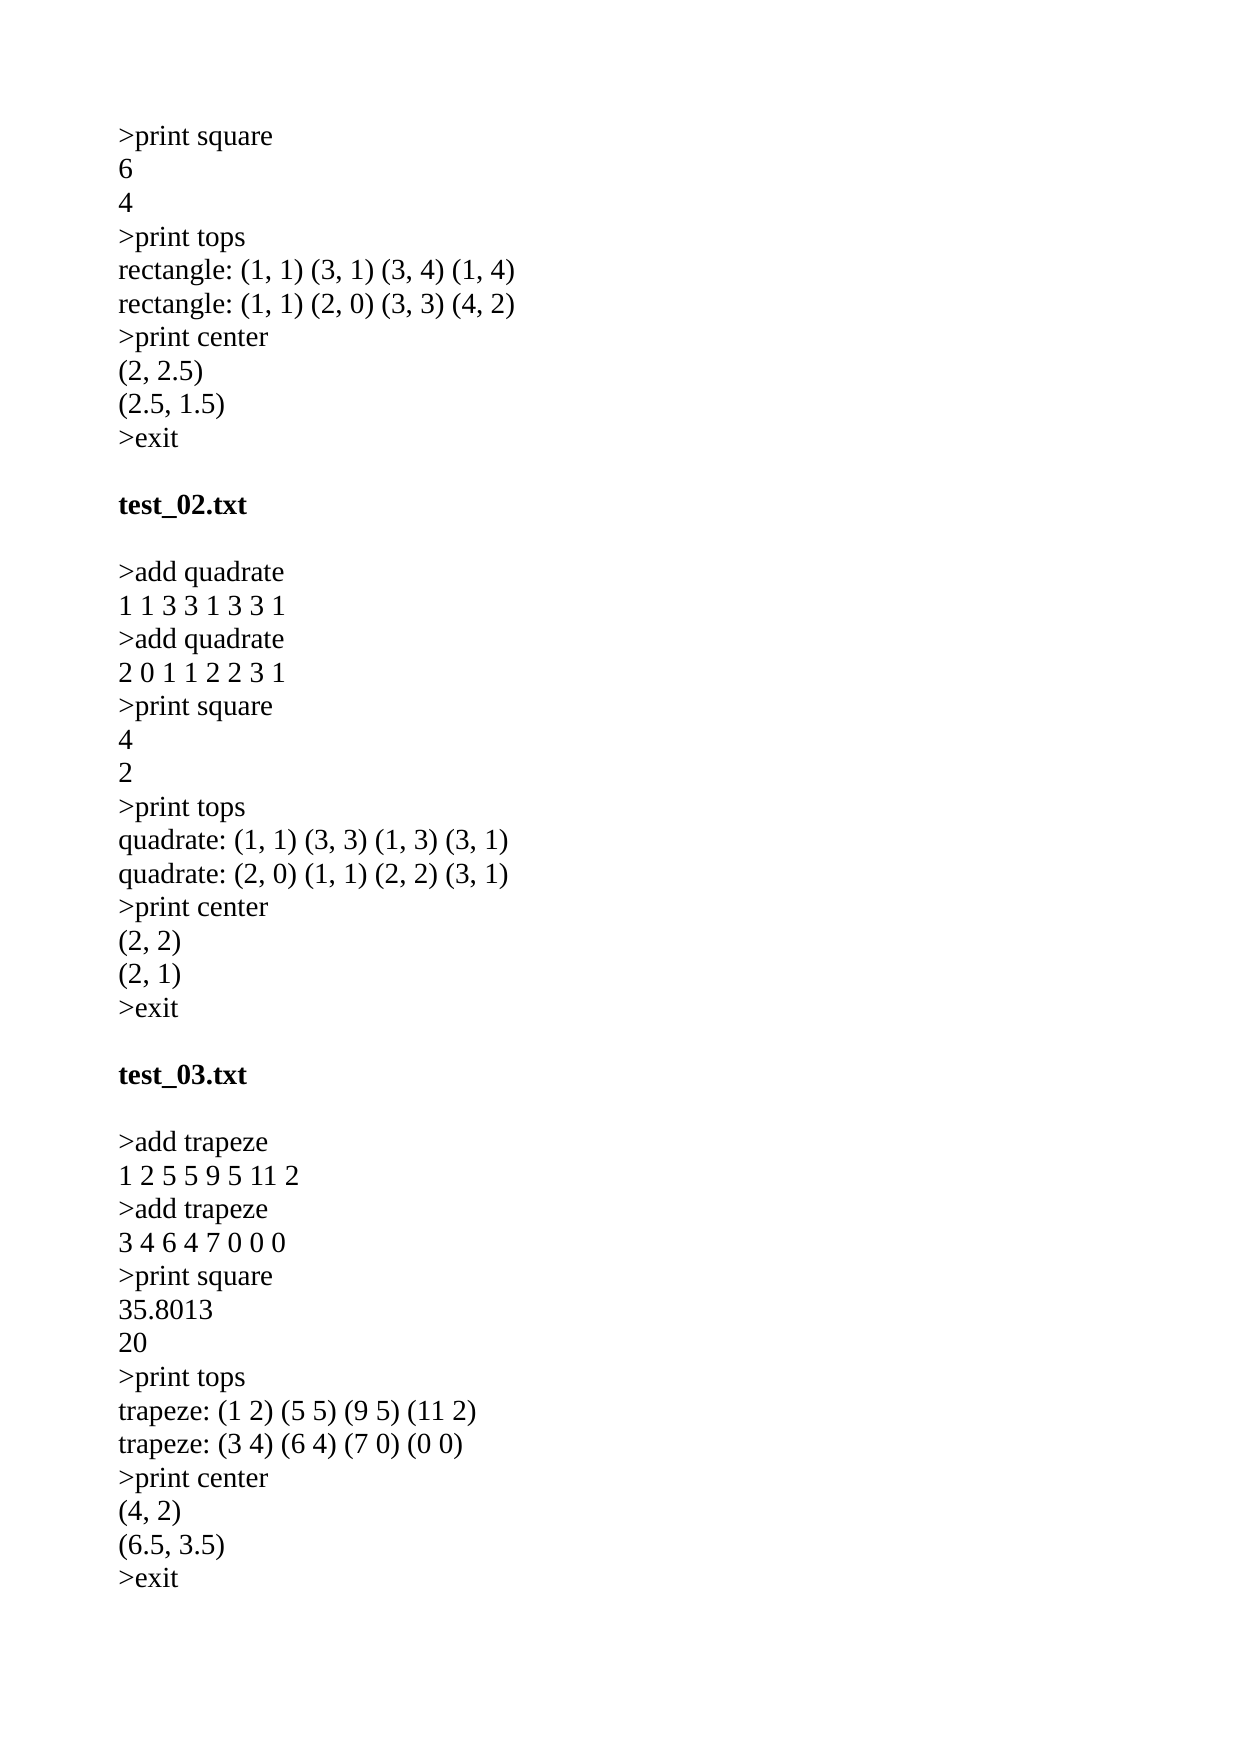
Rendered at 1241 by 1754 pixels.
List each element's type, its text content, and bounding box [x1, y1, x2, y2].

text >print square [118, 688, 1122, 722]
text 1 2 5 5 9 5 11 2 [118, 1158, 1122, 1191]
text >print center [118, 319, 1122, 353]
text (2, 2.5) [118, 353, 1122, 386]
text >exit [118, 1560, 1122, 1594]
text trapeze: (3 4) (6 4) (7 0) (0 0) [118, 1426, 1122, 1460]
text quadrate: (1, 1) (3, 3) (1, 3) (3, 1) [118, 822, 1122, 856]
text >print square [118, 1258, 1122, 1292]
text 2 0 1 1 2 2 3 1 [118, 655, 1122, 688]
text >add quadrate [118, 621, 1122, 655]
text 35.8013 [118, 1292, 1122, 1326]
text >exit [118, 420, 1122, 453]
text 20 [118, 1326, 1122, 1359]
text >exit [118, 990, 1122, 1024]
text 2 [118, 755, 1122, 789]
text quadrate: (2, 0) (1, 1) (2, 2) (3, 1) [118, 856, 1122, 889]
text >print tops [118, 1359, 1122, 1393]
text (2, 1) [118, 957, 1122, 990]
text 4 [118, 185, 1122, 219]
text >add trapeze [118, 1124, 1122, 1158]
text >print square [118, 118, 1122, 152]
text >print center [118, 1460, 1122, 1493]
text test_02.txt [118, 487, 1122, 521]
text (6.5, 3.5) [118, 1527, 1122, 1560]
text >print tops [118, 219, 1122, 252]
text >add quadrate [118, 554, 1122, 588]
text rectangle: (1, 1) (3, 1) (3, 4) (1, 4) [118, 252, 1122, 286]
text (2.5, 1.5) [118, 386, 1122, 420]
text test_03.txt [118, 1057, 1122, 1091]
text 1 1 3 3 1 3 3 1 [118, 588, 1122, 621]
text trapeze: (1 2) (5 5) (9 5) (11 2) [118, 1393, 1122, 1426]
text >add trapeze [118, 1191, 1122, 1225]
text >print tops [118, 789, 1122, 822]
text >print center [118, 889, 1122, 923]
text (4, 2) [118, 1493, 1122, 1527]
text 4 [118, 722, 1122, 755]
text (2, 2) [118, 923, 1122, 957]
text 3 4 6 4 7 0 0 0 [118, 1225, 1122, 1258]
text 6 [118, 152, 1122, 185]
text rectangle: (1, 1) (2, 0) (3, 3) (4, 2) [118, 286, 1122, 319]
